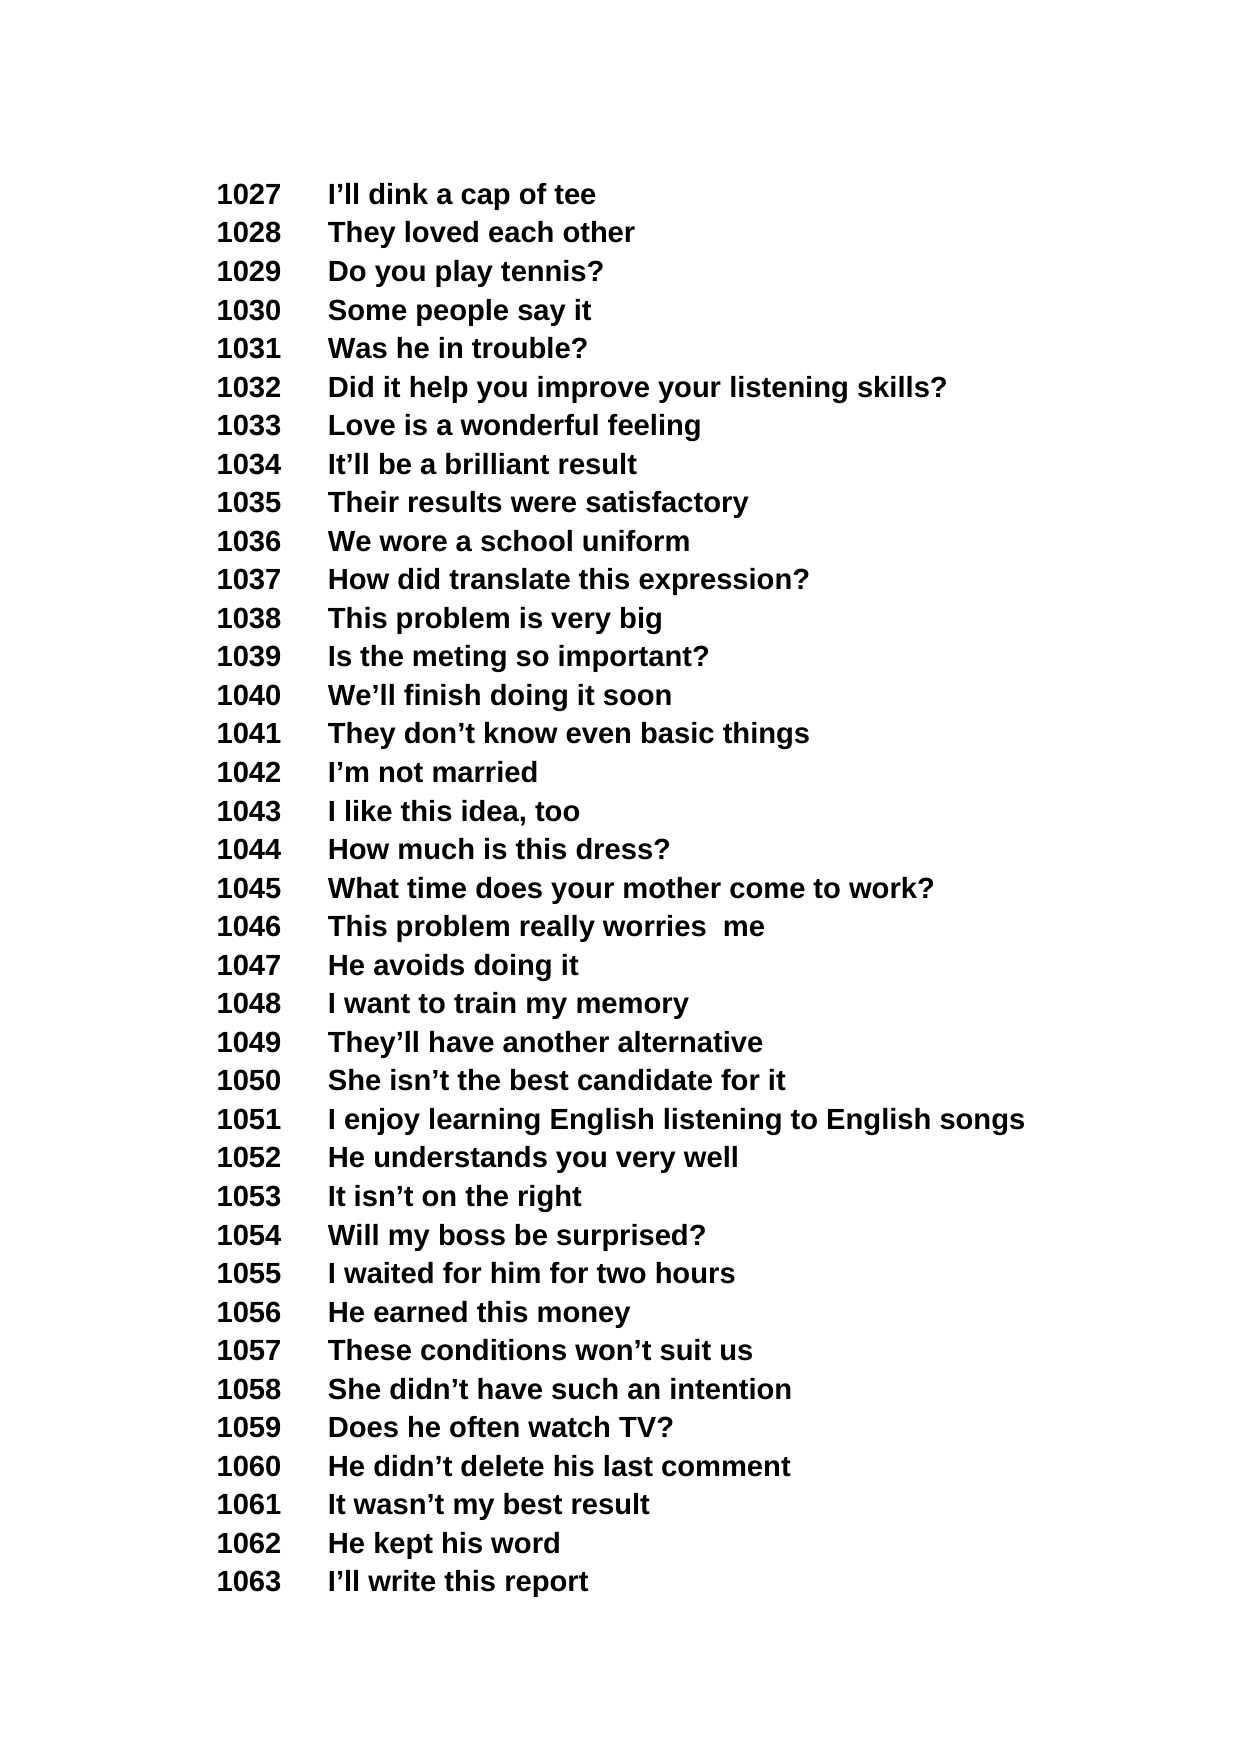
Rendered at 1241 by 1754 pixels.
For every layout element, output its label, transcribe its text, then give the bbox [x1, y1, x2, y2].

list Will my boss be surprised? [216, 1217, 1149, 1251]
list What time does your mother come to work? [216, 871, 1149, 904]
list Is the meting so important? [216, 639, 1149, 673]
list This problem really worries me [216, 909, 1149, 943]
list Did it help you improve your listening skills? [216, 369, 1149, 403]
list I’m not married [216, 755, 1149, 788]
list She didn’t have such an intention [216, 1372, 1149, 1405]
list He earned this money [216, 1294, 1149, 1328]
list He didn’t delete his last comment [216, 1449, 1149, 1482]
list It isn’t on the right [216, 1179, 1149, 1212]
list They don’t know even basic things [216, 716, 1149, 750]
list He avoids doing it [216, 948, 1149, 981]
list He kept his word [216, 1526, 1149, 1559]
list Their results were satisfactory [216, 485, 1149, 519]
list It wasn’t my best result [216, 1487, 1149, 1521]
list Was he in trouble? [216, 331, 1149, 364]
list I’ll dink a cap of tee [216, 177, 1149, 210]
list I enjoy learning English listening to English songs [216, 1102, 1149, 1135]
list He understands you very well [216, 1140, 1149, 1174]
list She isn’t the best candidate for it [216, 1063, 1149, 1097]
list Love is a wonderful feeling [216, 408, 1149, 442]
list They’ll have another alternative [216, 1025, 1149, 1058]
list How much is this dress? [216, 832, 1149, 866]
list Does he often watch TV? [216, 1410, 1149, 1444]
list We’ll finish doing it soon [216, 678, 1149, 711]
list These conditions won’t suit us [216, 1333, 1149, 1367]
list It’ll be a brilliant result [216, 447, 1149, 480]
list We wore a school uniform [216, 524, 1149, 557]
list I like this idea, too [216, 793, 1149, 827]
list I waited for him for two hours [216, 1256, 1149, 1289]
list How did translate this expression? [216, 562, 1149, 596]
list They loved each other [216, 215, 1149, 249]
list I want to train my memory [216, 986, 1149, 1020]
list I’ll write this report [216, 1564, 1149, 1598]
list Some people say it [216, 292, 1149, 326]
list This problem is very big [216, 601, 1149, 634]
list Do you play tennis? [216, 254, 1149, 287]
